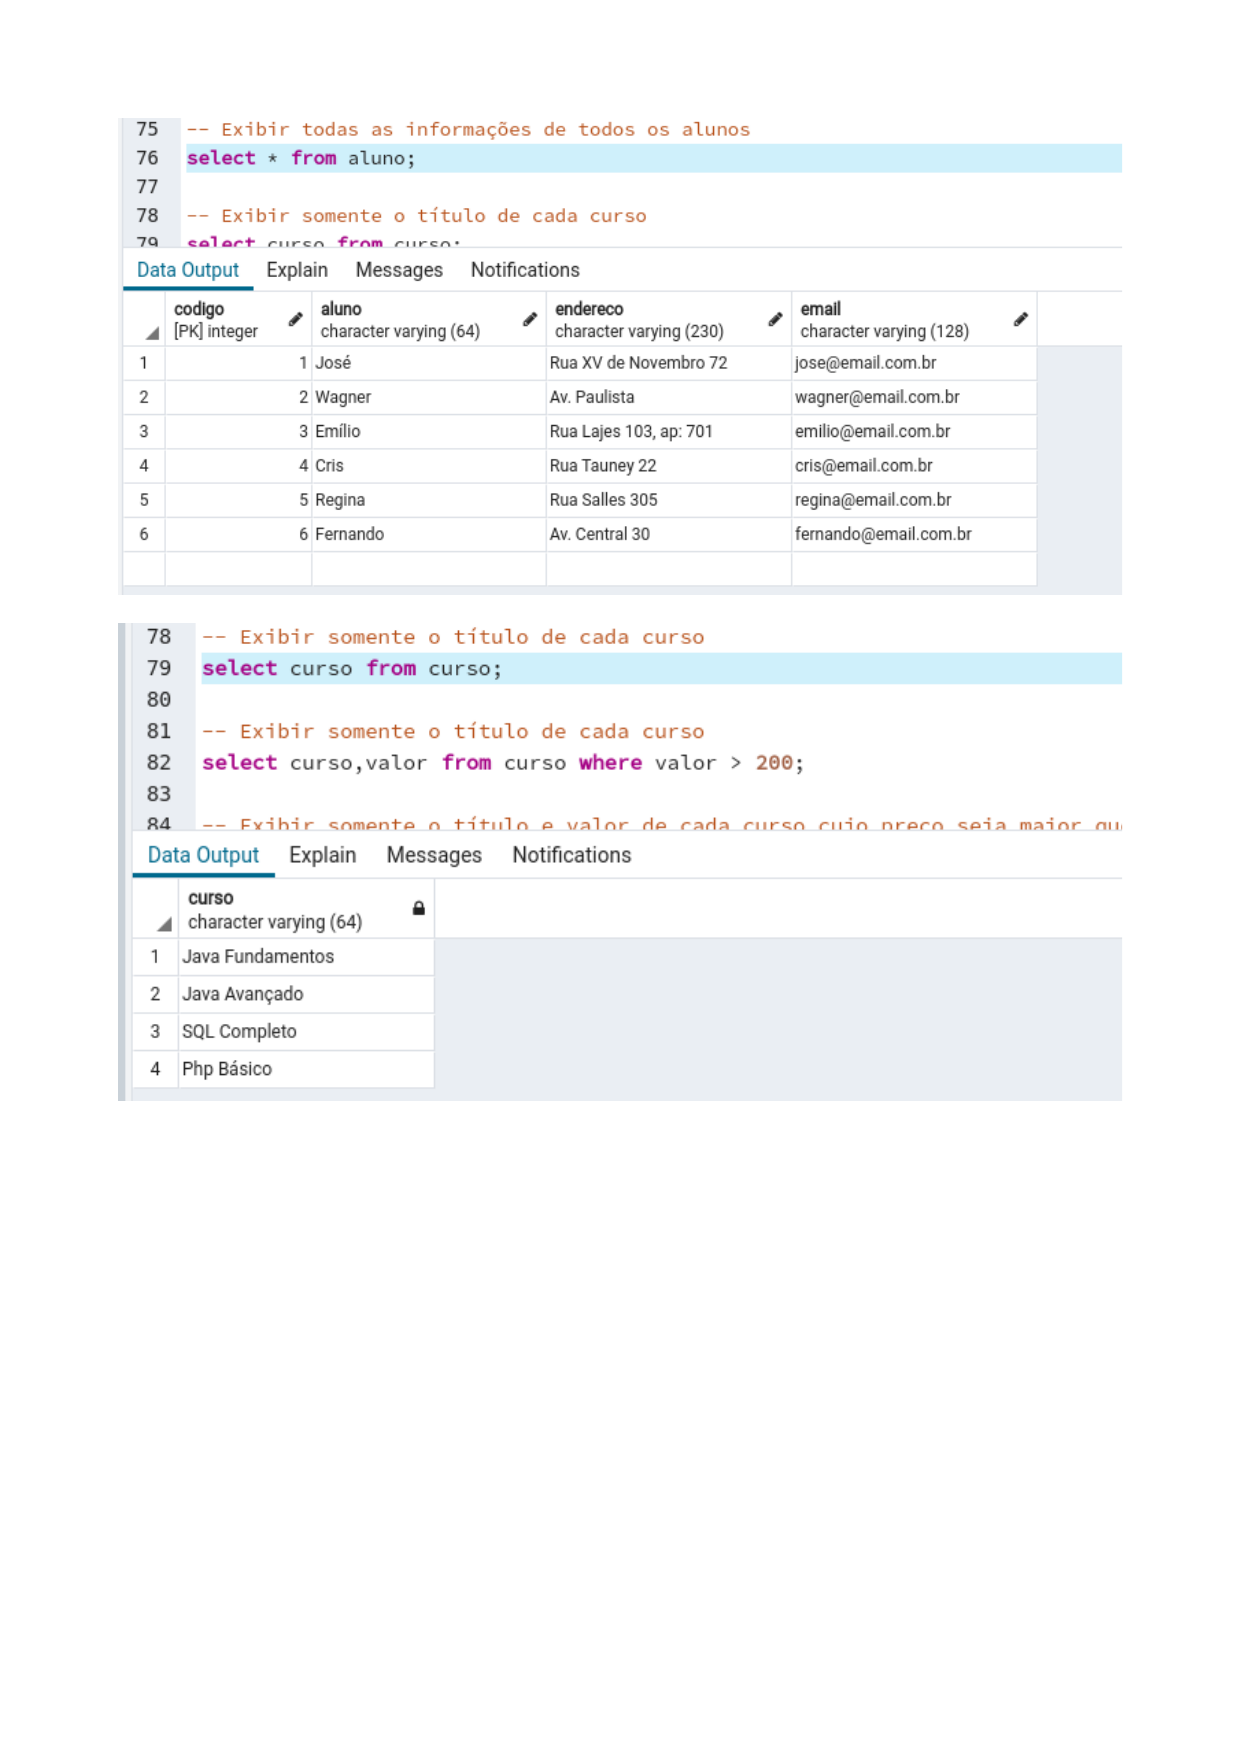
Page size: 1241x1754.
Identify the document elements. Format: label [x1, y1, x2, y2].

picture [118, 118, 1123, 595]
picture [118, 623, 1123, 1101]
